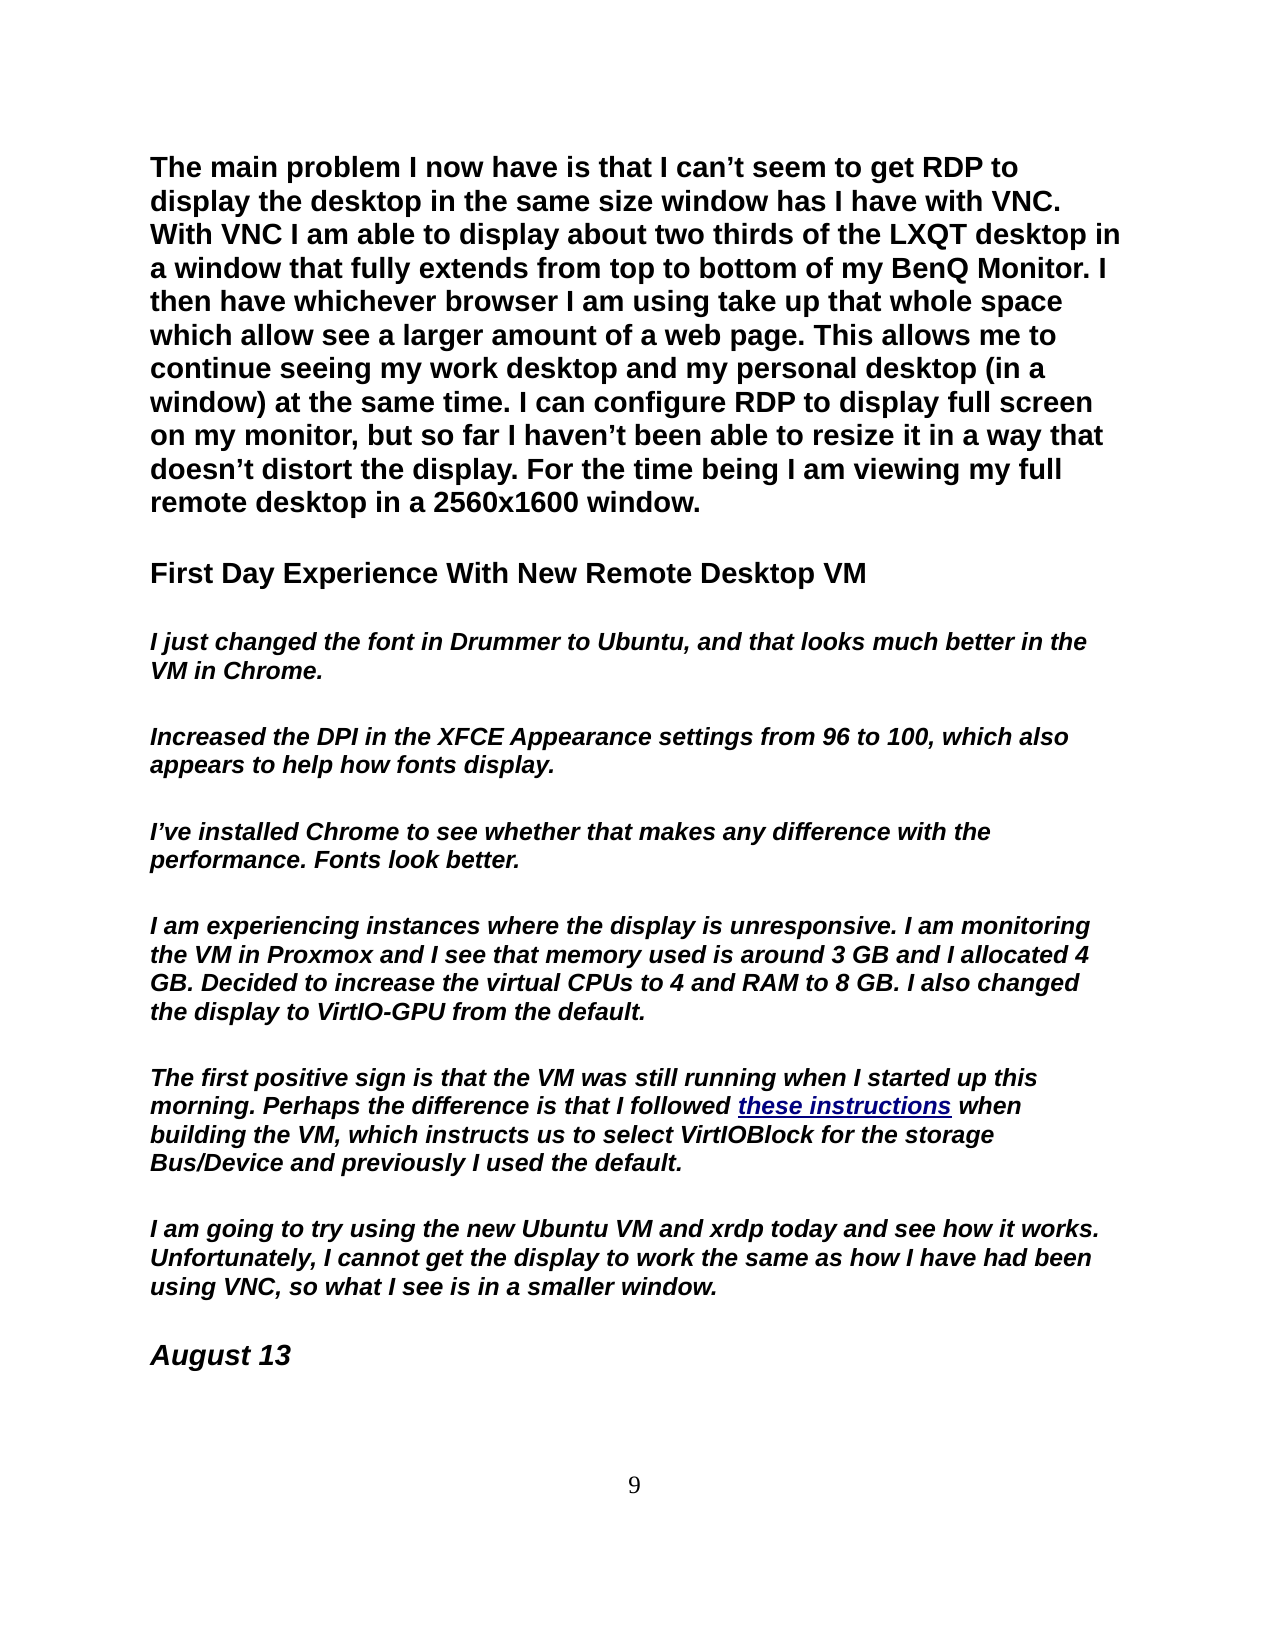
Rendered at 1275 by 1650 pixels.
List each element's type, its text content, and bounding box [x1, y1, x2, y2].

subtitle Increased the DPI in the XFCE Appearance settings from 96 to 100, which also appears to help how fonts display. [150, 722, 1125, 779]
subtitle I am experiencing instances where the display is unresponsive. I am monitoring the VM in Proxmox and I see that memory used is around 3 GB and I allocated 4 GB. Decided to increase the virtual CPUs to 4 and RAM to 8 GB. I also changed the display to VirtIO-GPU from the default. [150, 911, 1125, 1025]
subtitle I am going to try using the new Ubuntu VM and xrdp today and see how it works. Unfortunately, I cannot get the display to work the same as how I have had been using VNC, so what I see is in a smaller window. [150, 1214, 1125, 1300]
subtitle I’ve installed Chrome to see whether that makes any difference with the performance. Fonts look better. [150, 817, 1125, 874]
subtitle August 13 [150, 1338, 1125, 1371]
subtitle First Day Experience With New Remote Desktop VM [150, 556, 1125, 590]
subtitle I just changed the font in Drummer to Ubuntu, and that looks much better in the VM in Chrome. [150, 627, 1125, 684]
subtitle The main problem I now have is that I can’t seem to get RDP to display the desktop in the same size window has I have with VNC. With VNC I am able to display about two thirds of the LXQT desktop in a window that fully extends from top to bottom of my BenQ Monitor. I then have whichever browser I am using take up that whole space which allow see a larger amount of a web page. This allows me to continue seeing my work desktop and my personal desktop (in a window) at the same time. I can configure RDP to display full screen on my monitor, but so far I haven’t been able to resize it in a way that doesn’t distort the display. For the time being I am viewing my full remote desktop in a 2560x1600 window. [150, 150, 1125, 519]
subtitle The first positive sign is that the VM was still running when I started up this morning. Perhaps the difference is that I followed these instructions when building the VM, which instructs us to select VirtIOBlock for the storage Bus/Device and previously I used the default. [150, 1063, 1125, 1177]
